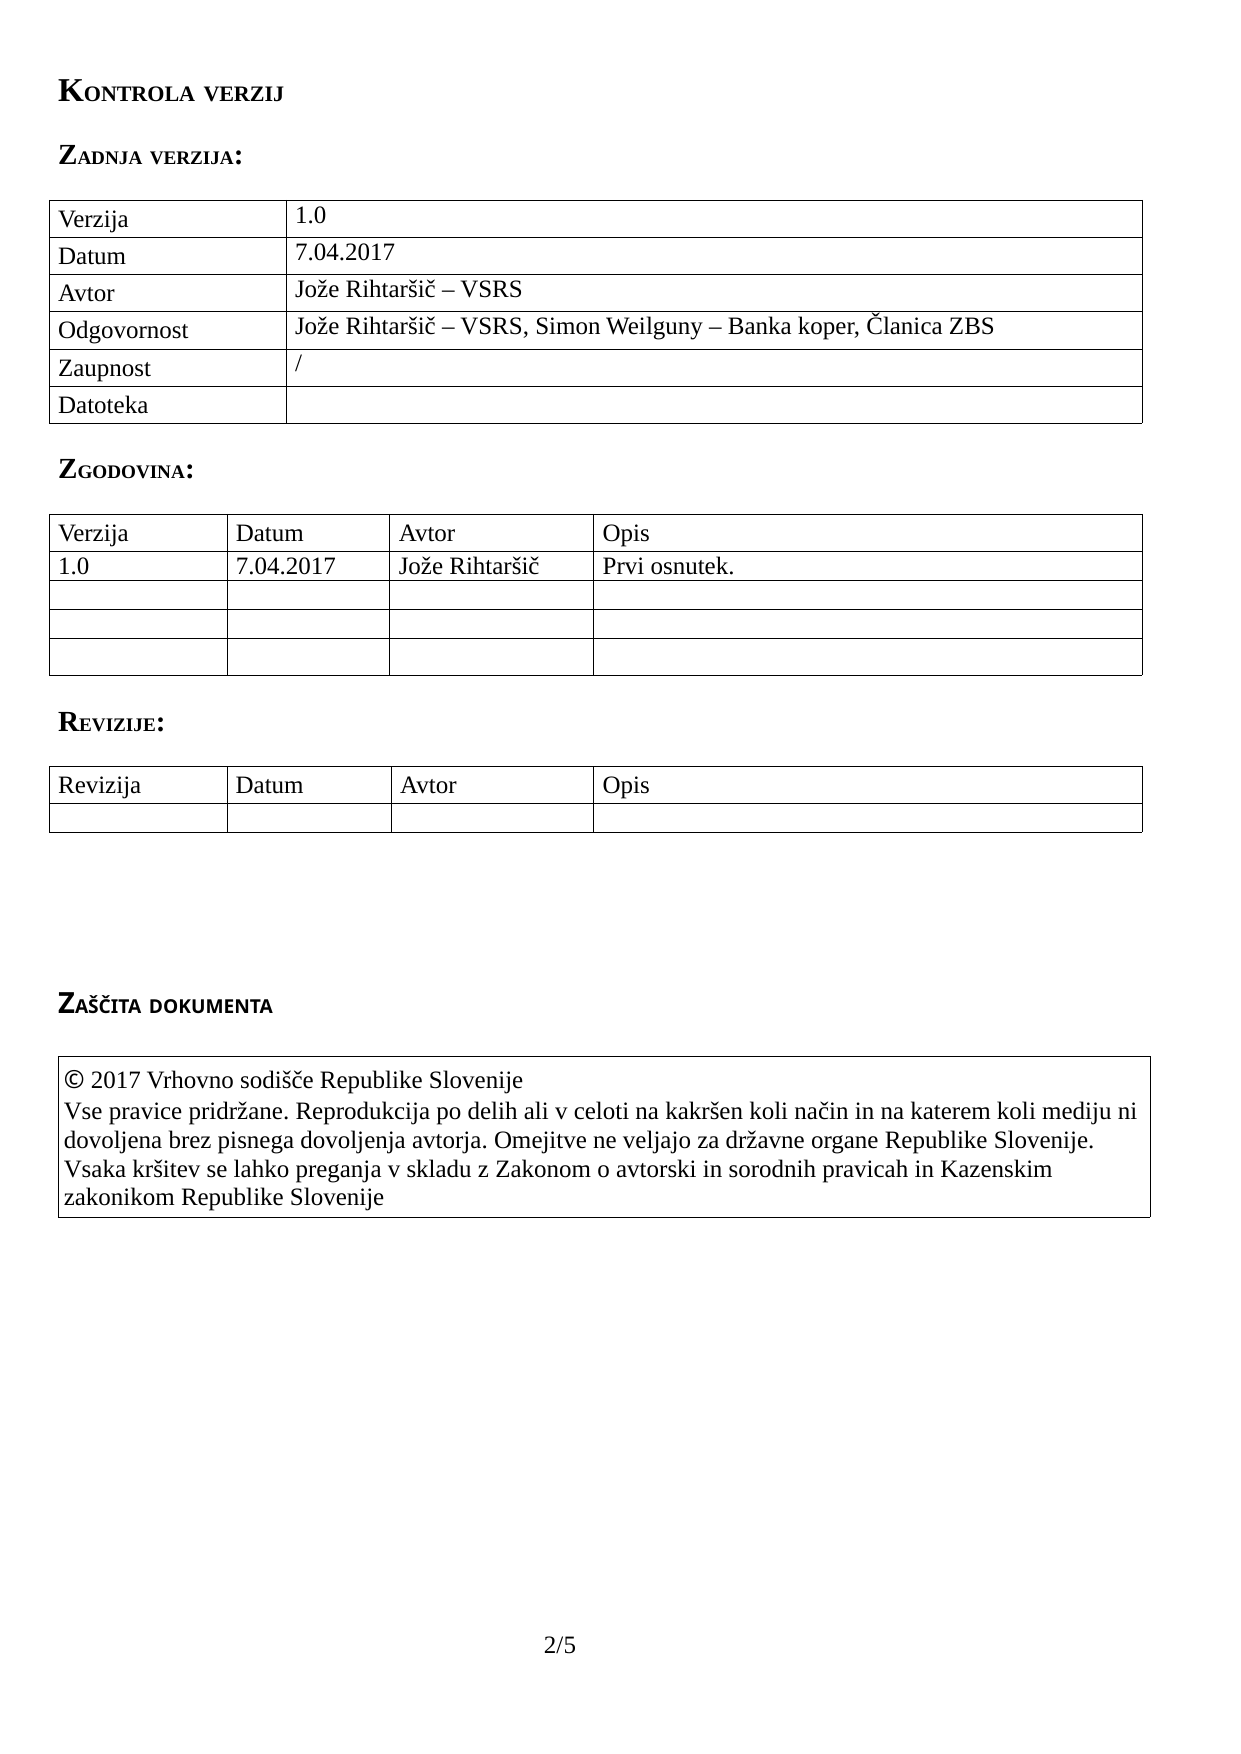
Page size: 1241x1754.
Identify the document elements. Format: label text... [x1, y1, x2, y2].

table_cell [50, 581, 227, 609]
table_cell Jože Rihtaršič – VSRS [287, 275, 1142, 311]
table_cell [594, 639, 1142, 675]
table_header Datum [228, 767, 391, 803]
table_cell / [287, 350, 1142, 386]
table_cell Odgovornost [50, 312, 286, 348]
table_cell [287, 387, 1142, 423]
table_cell [594, 581, 1142, 609]
table_cell [228, 610, 389, 638]
table_cell Jože Rihtaršič [390, 552, 593, 580]
table_cell [228, 581, 389, 609]
table_header 1.0 [287, 201, 1142, 237]
table_header Avtor [392, 767, 593, 803]
table_cell 7.04.2017 [228, 552, 389, 580]
table_header Opis [594, 515, 1142, 551]
table_cell Datum [50, 238, 286, 274]
table_cell [50, 804, 227, 832]
table_header Verzija [50, 201, 286, 237]
text Revizije: [58, 704, 1177, 737]
table_cell [50, 610, 227, 638]
table_header Verzija [50, 515, 227, 551]
table_cell [390, 581, 593, 609]
text Zgodovina: [58, 452, 1177, 485]
table_cell [390, 639, 593, 675]
table_cell Zaupnost [50, 350, 286, 386]
table_cell [50, 639, 227, 675]
table_cell [392, 804, 593, 832]
table_cell [594, 804, 1142, 832]
table_cell Jože Rihtaršič – VSRS, Simon Weilguny – Banka koper, Članica ZBS [287, 312, 1142, 348]
text Kontrola verzij [58, 70, 1177, 109]
text Zaščita dokumenta [58, 982, 1177, 1022]
table_cell 7.04.2017 [287, 238, 1142, 274]
text Zadnja verzija: [58, 137, 1177, 171]
table_cell Prvi osnutek. [594, 552, 1142, 580]
table_cell [390, 610, 593, 638]
table_cell Datoteka [50, 387, 286, 423]
table_header © 2017 Vrhovno sodišče Republike Slovenije Vse pravice pridržane. Reprodukcija po delih ali v celoti na kakršen koli način in na katerem koli mediju ni dovoljena brez pisnega dovoljenja avtorja. Omejitve ne veljajo za državne organe Republike Slovenije. Vsaka kršitev se lahko preganja v skladu z Zakonom o avtorski in sorodnih pravicah in Kazenskim zakonikom Republike Slovenije [59, 1057, 1150, 1217]
table_cell Avtor [50, 275, 286, 311]
table_cell [228, 804, 391, 832]
table_header Datum [228, 515, 389, 551]
table_header Opis [594, 767, 1142, 803]
table_header Revizija [50, 767, 227, 803]
table_cell [594, 610, 1142, 638]
table_header Avtor [390, 515, 593, 551]
table_cell [228, 639, 389, 675]
table_cell 1.0 [50, 552, 227, 580]
